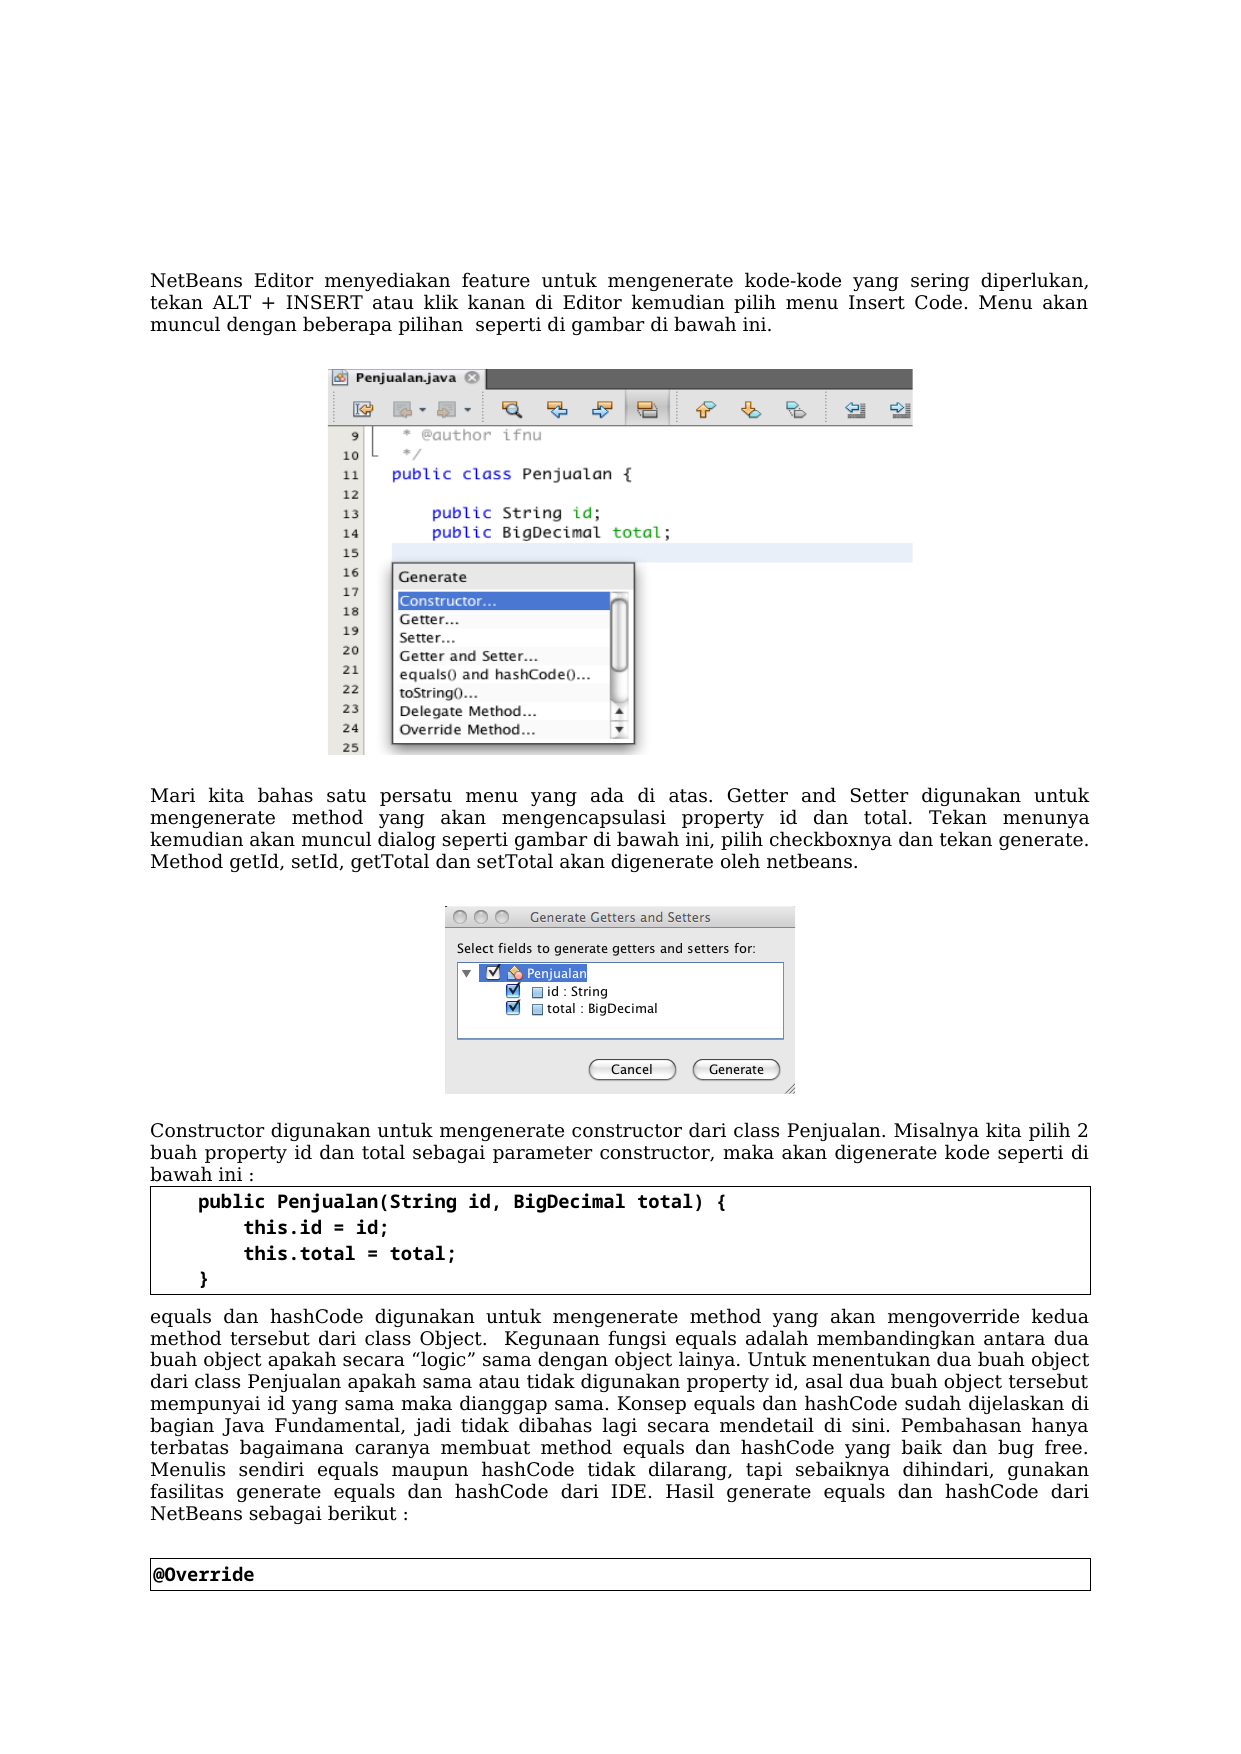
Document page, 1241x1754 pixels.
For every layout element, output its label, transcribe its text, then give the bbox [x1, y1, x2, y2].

text @Override [151, 1559, 1090, 1590]
picture [327, 369, 913, 755]
picture [445, 906, 796, 1094]
text this.total = total; [151, 1237, 1090, 1262]
text } [151, 1262, 1090, 1294]
text NetBeans Editor menyediakan feature untuk mengenerate kode-kode yang sering diperlukan, tekan ALT + INSERT atau klik kanan di Editor kemudian pilih menu Insert Code. Menu akan muncul dengan beberapa pilihan seperti di gambar di bawah ini. [150, 270, 1091, 336]
text public Penjualan(String id, BigDecimal total) { [151, 1187, 1090, 1211]
text Mari kita bahas satu persatu menu yang ada di atas. Getter and Setter digunakan untuk mengenerate method yang akan mengencapsulasi property id dan total. Tekan menunya kemudian akan muncul dialog seperti gambar di bawah ini, pilih checkboxnya dan tekan generate. Method getId, setId, getTotal dan setTotal akan digenerate oleh netbeans. [150, 785, 1091, 873]
text Constructor digunakan untuk mengenerate constructor dari class Penjualan. Misalnya kita pilih 2 buah property id dan total sebagai parameter constructor, maka akan digenerate kode seperti di bawah ini : [150, 1120, 1091, 1186]
text this.id = id; [151, 1211, 1090, 1237]
text equals dan hashCode digunakan untuk mengenerate method yang akan mengoverride kedua method tersebut dari class Object. Kegunaan fungsi equals adalah membandingkan antara dua buah object apakah secara “logic” sama dengan object lainya. Untuk menentukan dua buah object dari class Penjualan apakah sama atau tidak digunakan property id, asal dua buah object tersebut mempunyai id yang sama maka dianggap sama. Konsep equals dan hashCode sudah dijelaskan di bagian Java Fundamental, jadi tidak dibahas lagi secara mendetail di sini. Pembahasan hanya terbatas bagaimana caranya membuat method equals dan hashCode yang baik dan bug free. Menulis sendiri equals maupun hashCode tidak dilarang, tapi sebaiknya dihindari, gunakan fasilitas generate equals dan hashCode dari IDE. Hasil generate equals dan hashCode dari NetBeans sebagai berikut : [150, 1306, 1091, 1524]
